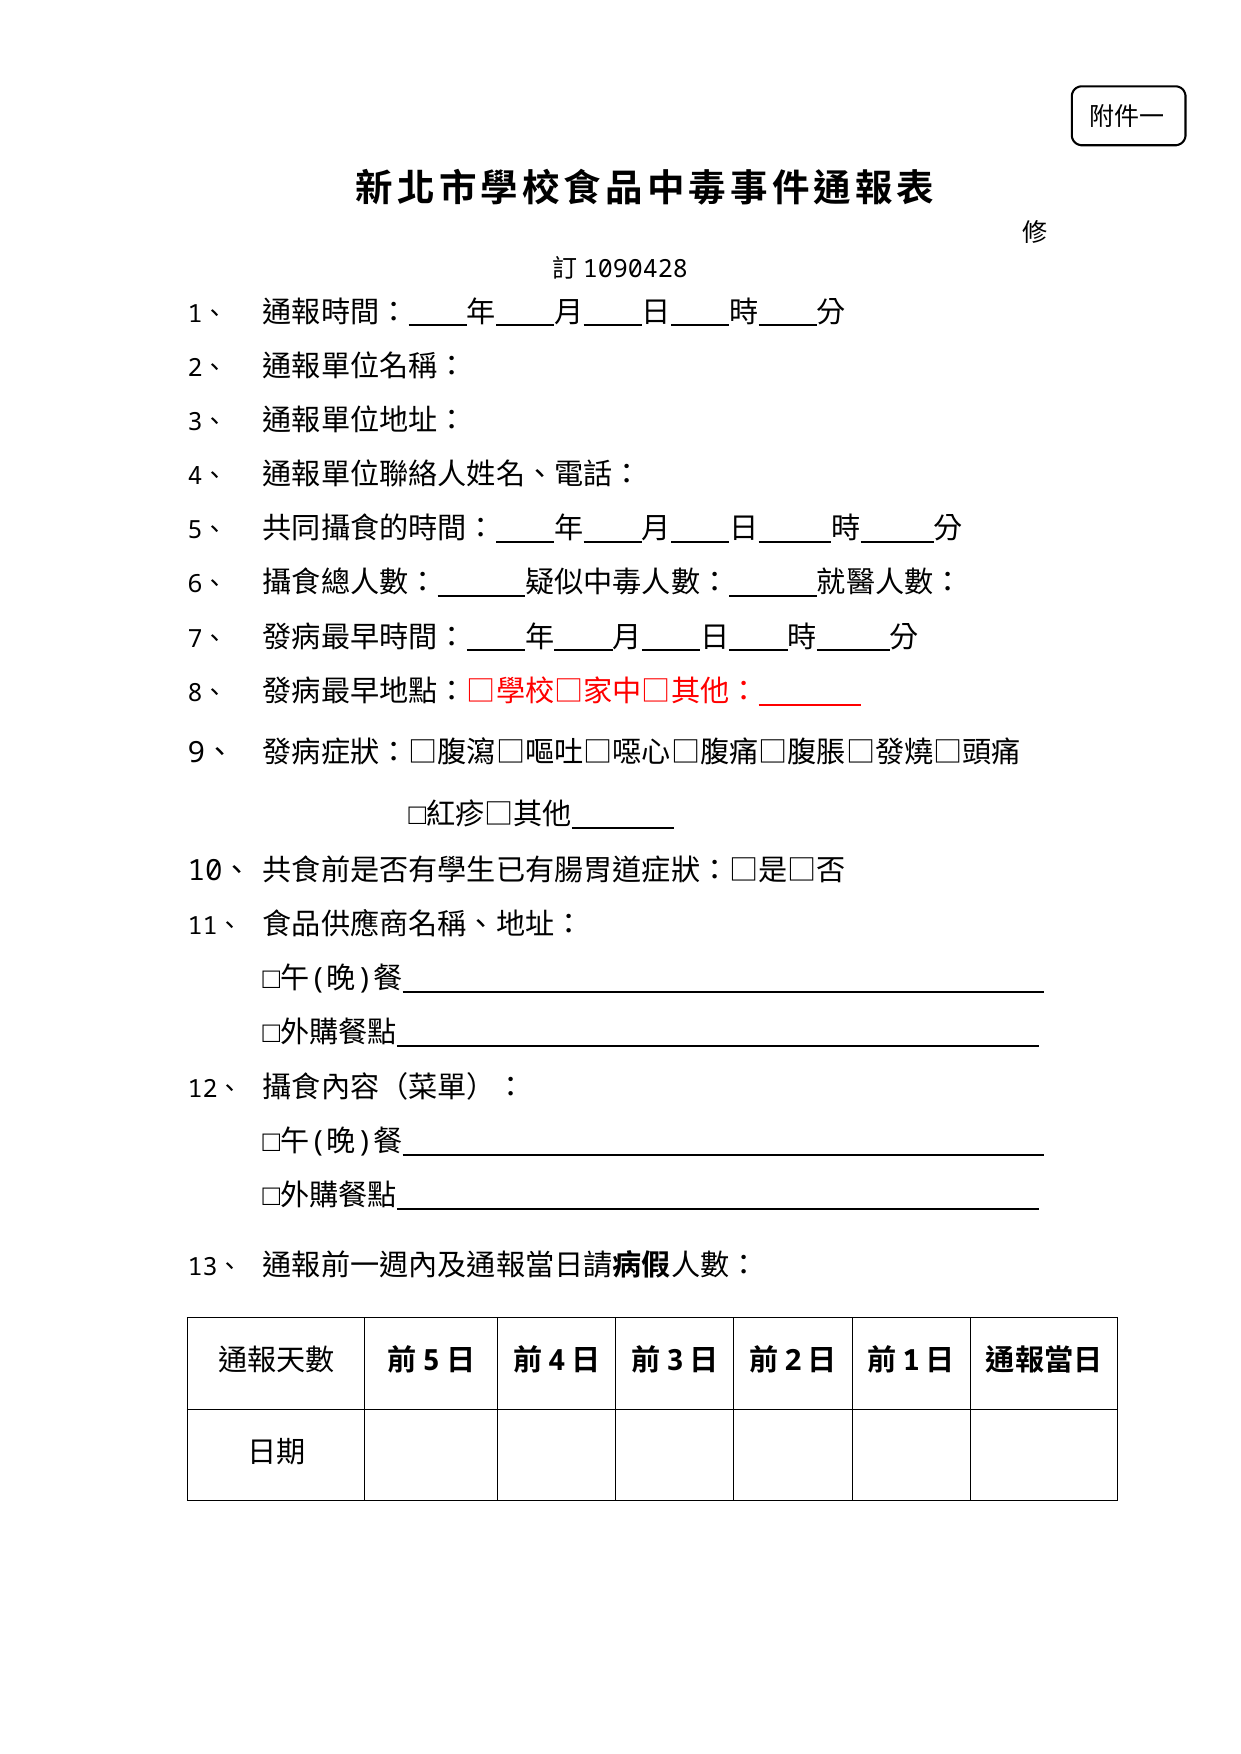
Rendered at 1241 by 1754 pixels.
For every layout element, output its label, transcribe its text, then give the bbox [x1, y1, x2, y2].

table_cell [853, 1410, 970, 1500]
table_header 前5日 [365, 1318, 497, 1408]
text 新北市學校食品中毒事件通報表 [187, 158, 1053, 212]
text □外購餐點 [262, 1024, 1053, 1047]
list 通報單位名稱： [187, 358, 1053, 381]
table_cell 日期 [188, 1410, 364, 1500]
list 攝食內容（菜單）： [187, 1079, 1053, 1102]
table_cell [971, 1410, 1117, 1500]
list 共同攝食的時間： 年 月 日 時 分 [187, 520, 1053, 543]
text □紅疹□其他 [262, 799, 1053, 831]
list 通報單位地址： [187, 412, 1053, 435]
text □午(晚)餐 [317, 970, 365, 993]
list 通報前一週內及通報當日請病假人數： [187, 1241, 1053, 1283]
table_header 前1日 [853, 1318, 970, 1408]
table_header 前4日 [498, 1318, 615, 1408]
table_cell [365, 1410, 497, 1500]
table_header 通報當日 [971, 1318, 1117, 1408]
text □午(晚)餐 [262, 970, 319, 993]
text □午(晚)餐 [263, 1135, 278, 1150]
list 通報時間： 年 月 日 時 分 [187, 304, 1053, 327]
table_header 前2日 [734, 1318, 852, 1408]
list 發病症狀：□腹瀉□嘔吐□噁心□腹痛□腹脹□發燒□頭痛 [187, 737, 1053, 768]
list 發病最早地點：□學校□家中□其他： [187, 683, 1053, 706]
list 攝食總人數： 疑似中毒人數： 就醫人數： [187, 574, 1053, 597]
text □午(晚)餐 [363, 970, 1053, 993]
text □午(晚)餐 [262, 1133, 319, 1156]
list 食品供應商名稱、地址： [187, 916, 1053, 939]
table_cell [616, 1410, 733, 1500]
text □外購餐點 [262, 1187, 1053, 1210]
table_cell [498, 1410, 615, 1500]
text □午(晚)餐 [317, 1133, 365, 1156]
list 共食前是否有學生已有腸胃道症狀：□是□否 [187, 862, 1053, 885]
list 通報單位聯絡人姓名、電話： [187, 466, 1053, 489]
table_cell [734, 1410, 852, 1500]
table_header 前3日 [616, 1318, 733, 1408]
text □午(晚)餐 [263, 972, 278, 987]
text □午(晚)餐 [363, 1133, 1053, 1156]
list 發病最早時間： 年 月 日 時 分 [187, 629, 1053, 652]
table_header 通報天數 [188, 1318, 364, 1408]
text 修訂1090428 [187, 212, 1053, 285]
